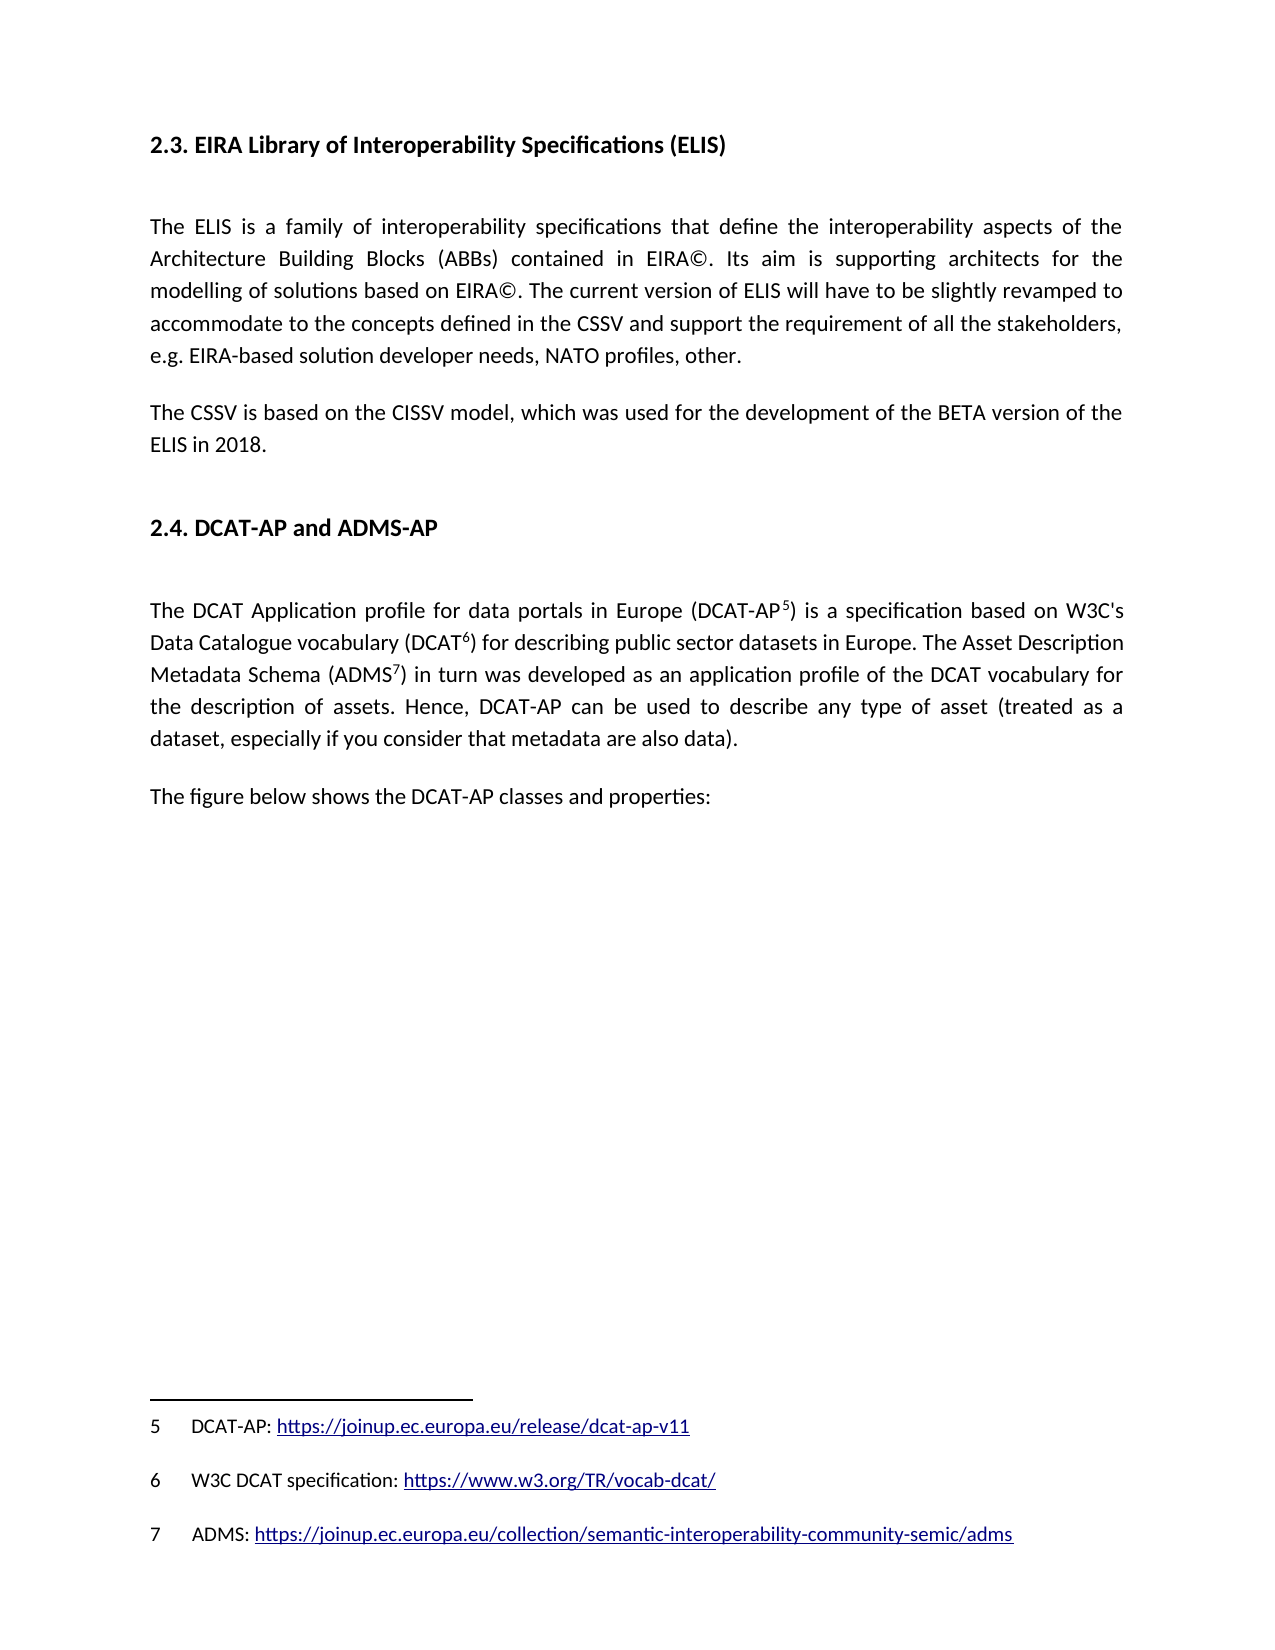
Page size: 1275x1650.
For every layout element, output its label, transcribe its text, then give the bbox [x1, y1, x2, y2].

text The DCAT Application profile for data portals in Europe (DCAT-AP) is a specification based on W3C's Data Catalogue vocabulary (DCAT) for describing public sector datasets in Europe. The Asset Description Metadata Schema (ADMS) in turn was developed as an application profile of the DCAT vocabulary for the description of assets. Hence, DCAT-AP can be used to describe any type of asset (treated as a dataset, especially if you consider that metadata are also data). [150, 596, 1125, 753]
text The ELIS is a family of interoperability specifications that define the interoperability aspects of the Architecture Building Blocks (ABBs) contained in EIRA©. Its aim is supporting architects for the modelling of solutions based on EIRA©. The current version of ELIS will have to be slightly revamped to accommodate to the concepts defined in the CSSV and support the requirement of all the stakeholders, e.g. EIRA-based solution developer needs, NATO profiles, other. [150, 212, 1125, 369]
text DCAT-AP: https://joinup.ec.europa.eu/release/dcat-ap-v11 [150, 1413, 1125, 1438]
text The CSSV is based on the CISSV model, which was used for the development of the BETA version of the ELIS in 2018. [150, 398, 1125, 458]
subtitle DCAT-AP and ADMS-AP [150, 513, 1125, 543]
text W3C DCAT specification: https://www.w3.org/TR/vocab-dcat/ [150, 1467, 1125, 1492]
subtitle EIRA Library of Interoperability Specifications (ELIS) [150, 129, 1125, 159]
text ADMS: https://joinup.ec.europa.eu/collection/semantic-interoperability-community-semic/adms [150, 1521, 1125, 1547]
text The figure below shows the DCAT-AP classes and properties: [150, 782, 1125, 810]
